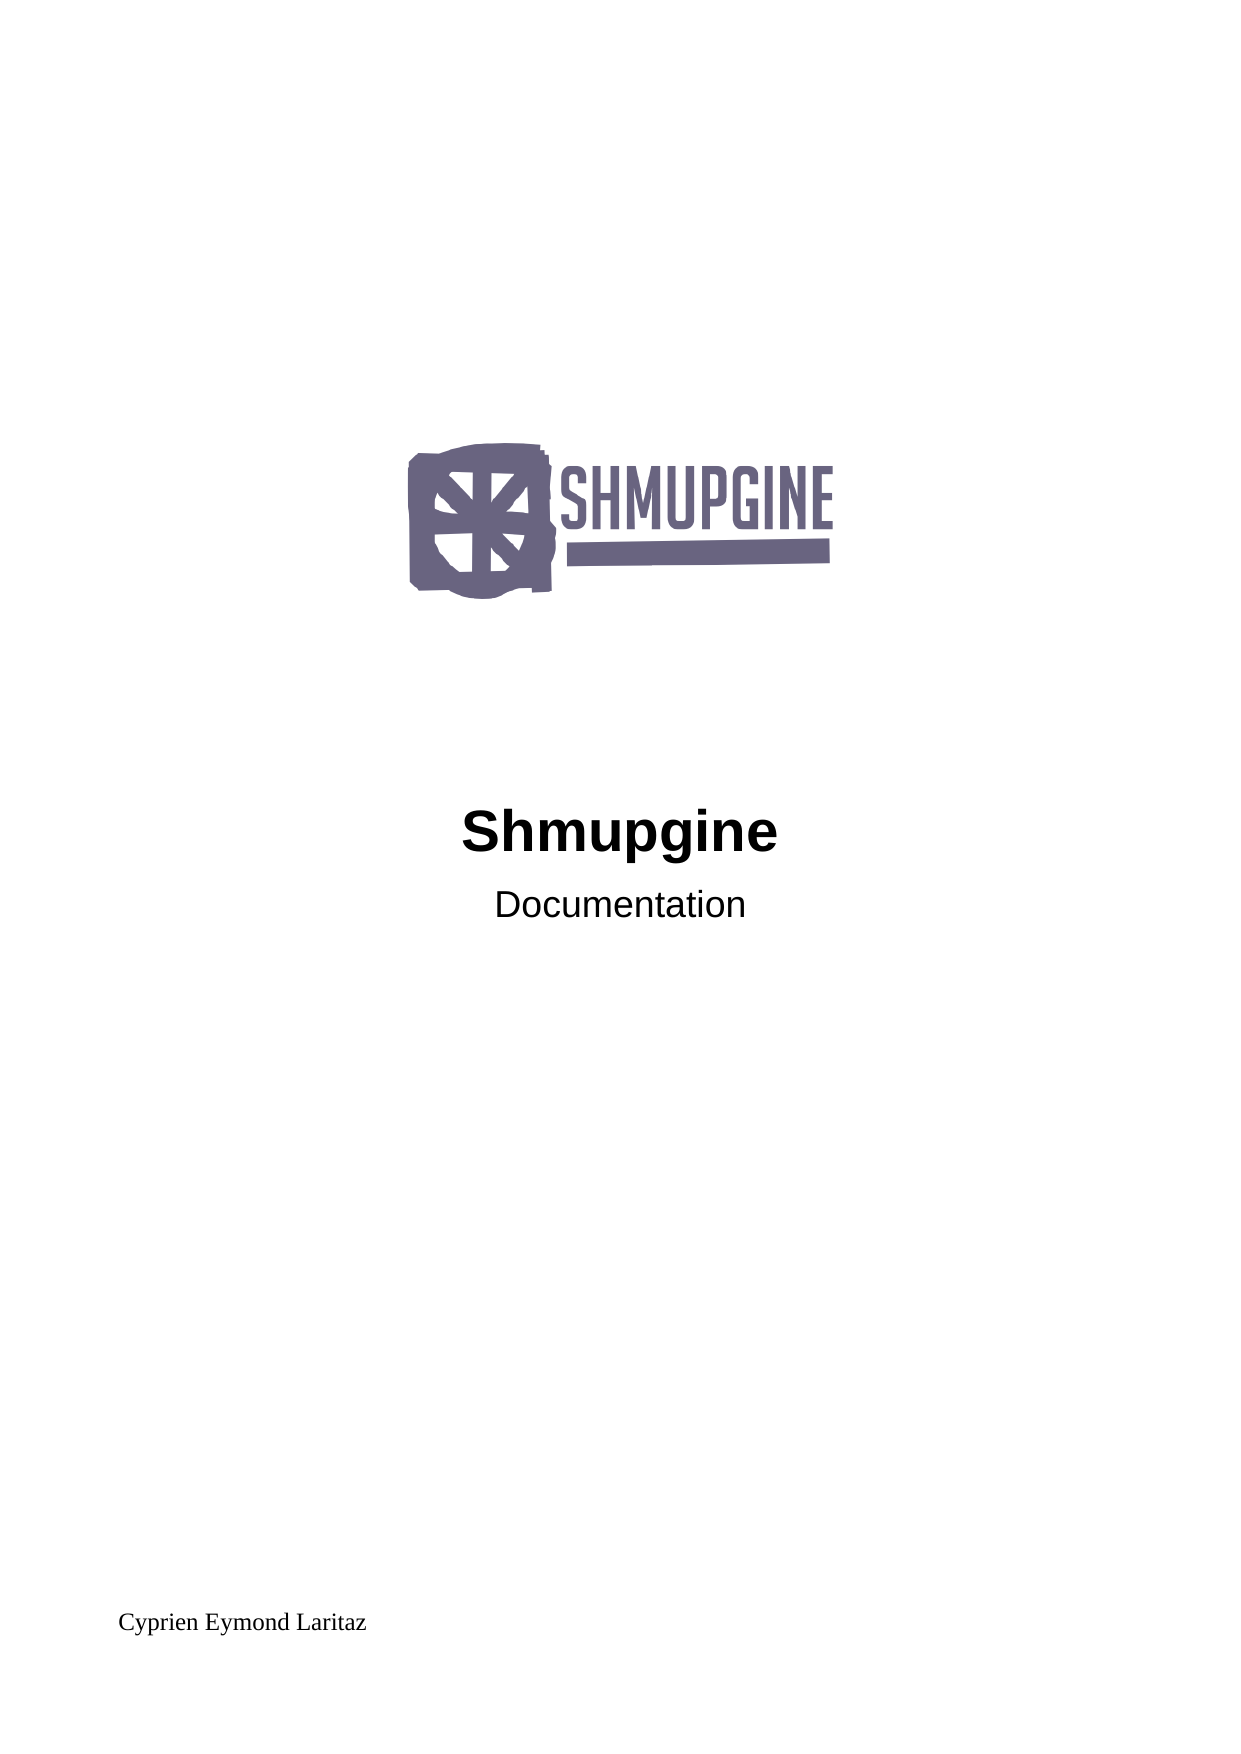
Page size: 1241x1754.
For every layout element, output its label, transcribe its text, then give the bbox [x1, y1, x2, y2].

subtitle Documentation [441, 883, 799, 926]
title Shmupgine [441, 797, 799, 864]
picture [407, 443, 833, 599]
